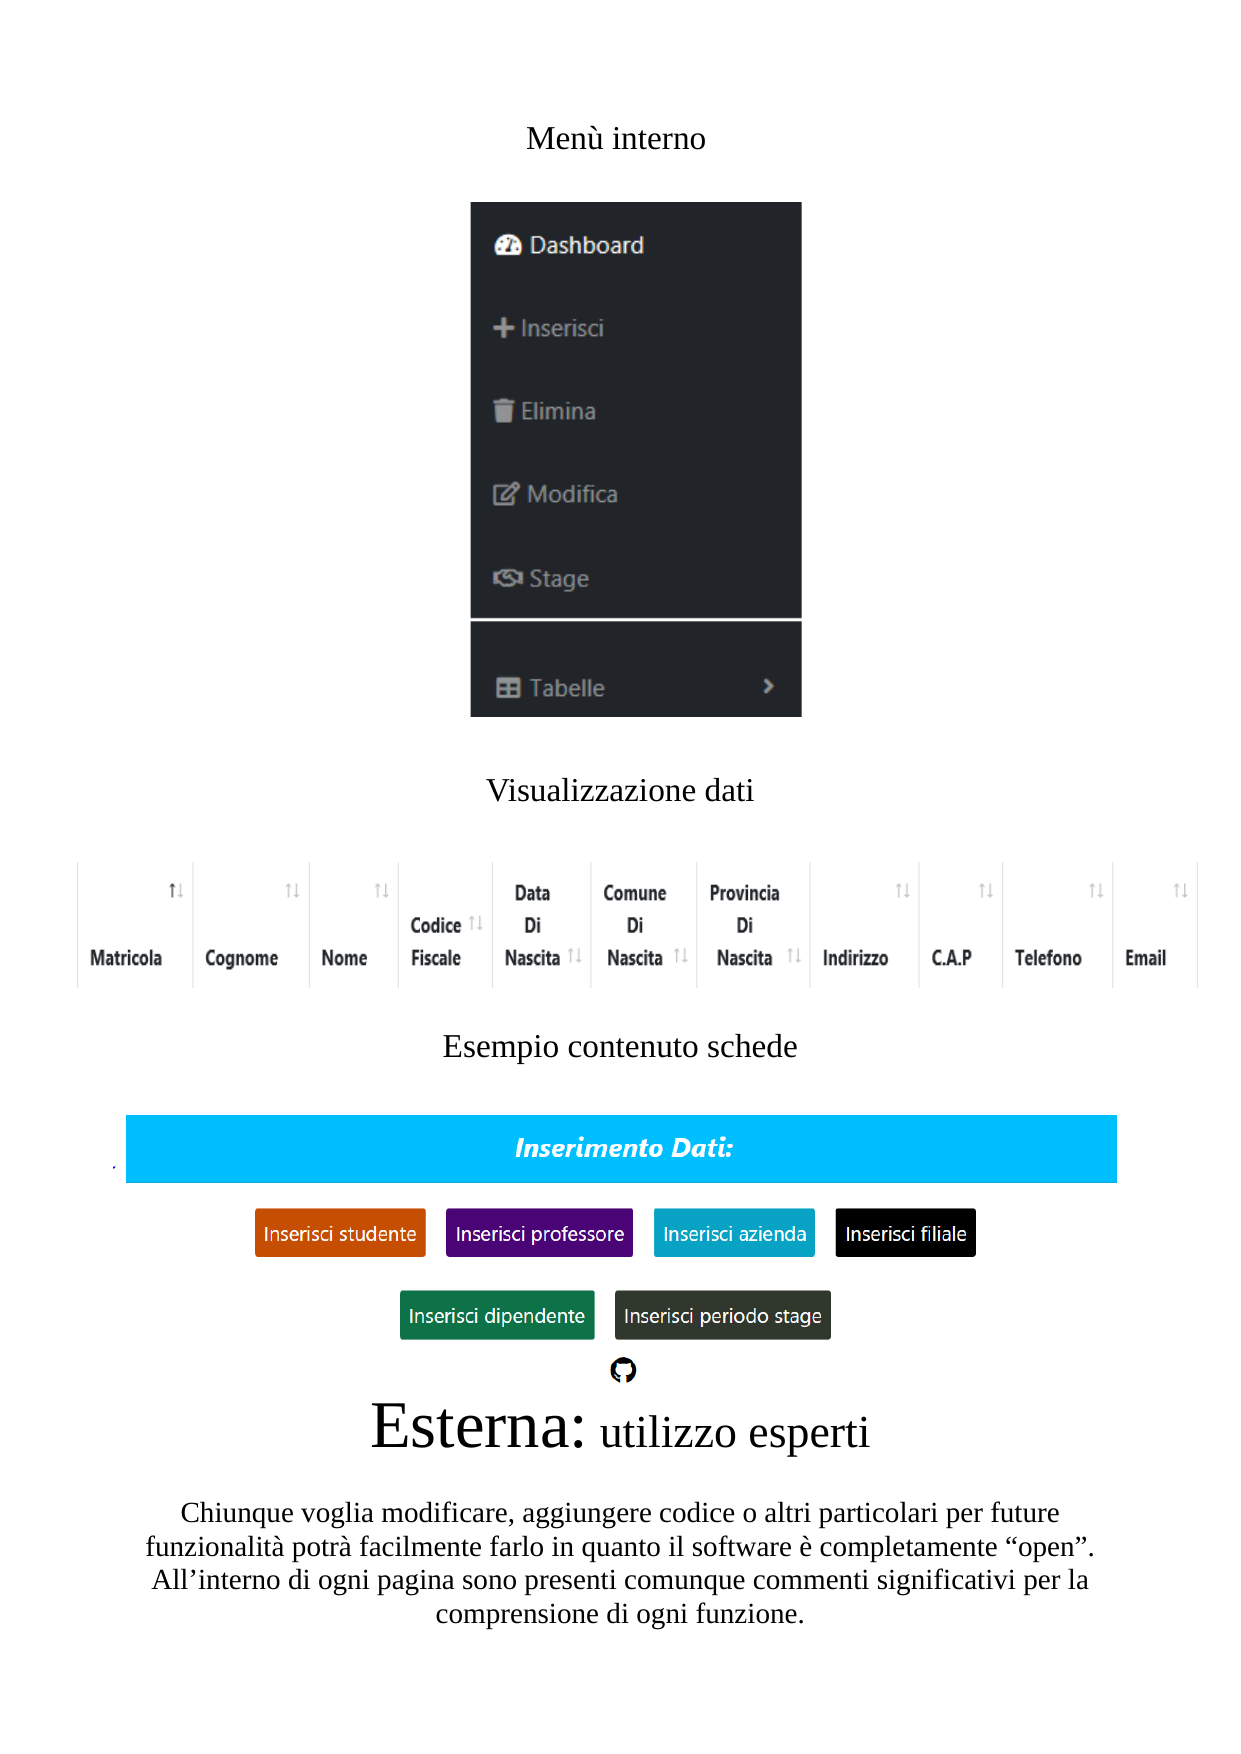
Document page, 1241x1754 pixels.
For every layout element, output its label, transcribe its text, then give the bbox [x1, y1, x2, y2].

picture [610, 1145, 621, 1156]
text Chiunque voglia modificare, aggiungere codice o altri particolari per future funzionalità potrà facilmente farlo in quanto il software è completamente “open”. [118, 1495, 1122, 1562]
text Esempio contenuto schede [118, 1026, 1122, 1064]
picture [692, 1145, 705, 1156]
picture [719, 1145, 724, 1156]
text Esterna: utilizzo esperti [118, 1275, 1122, 1462]
text Visualizzazione dati [118, 770, 1122, 808]
picture [585, 1145, 592, 1156]
picture [650, 1145, 662, 1156]
picture [553, 1145, 564, 1156]
picture [577, 1145, 582, 1156]
picture [640, 1140, 646, 1156]
picture [709, 1140, 714, 1156]
picture [112, 1115, 1117, 1386]
picture [601, 1145, 607, 1156]
text All’interno di ogni pagina sono presenti comunque commenti significativi per la comprensione di ogni funzione. [118, 1562, 1122, 1629]
text Menù interno [118, 118, 1122, 156]
picture [540, 1145, 549, 1156]
picture [525, 1145, 531, 1156]
picture [673, 1139, 690, 1156]
picture [517, 1139, 523, 1156]
picture [470, 202, 802, 717]
picture [76, 862, 1199, 988]
picture [594, 1145, 599, 1156]
picture [533, 1145, 538, 1156]
picture [566, 1145, 575, 1156]
picture [624, 1145, 637, 1156]
